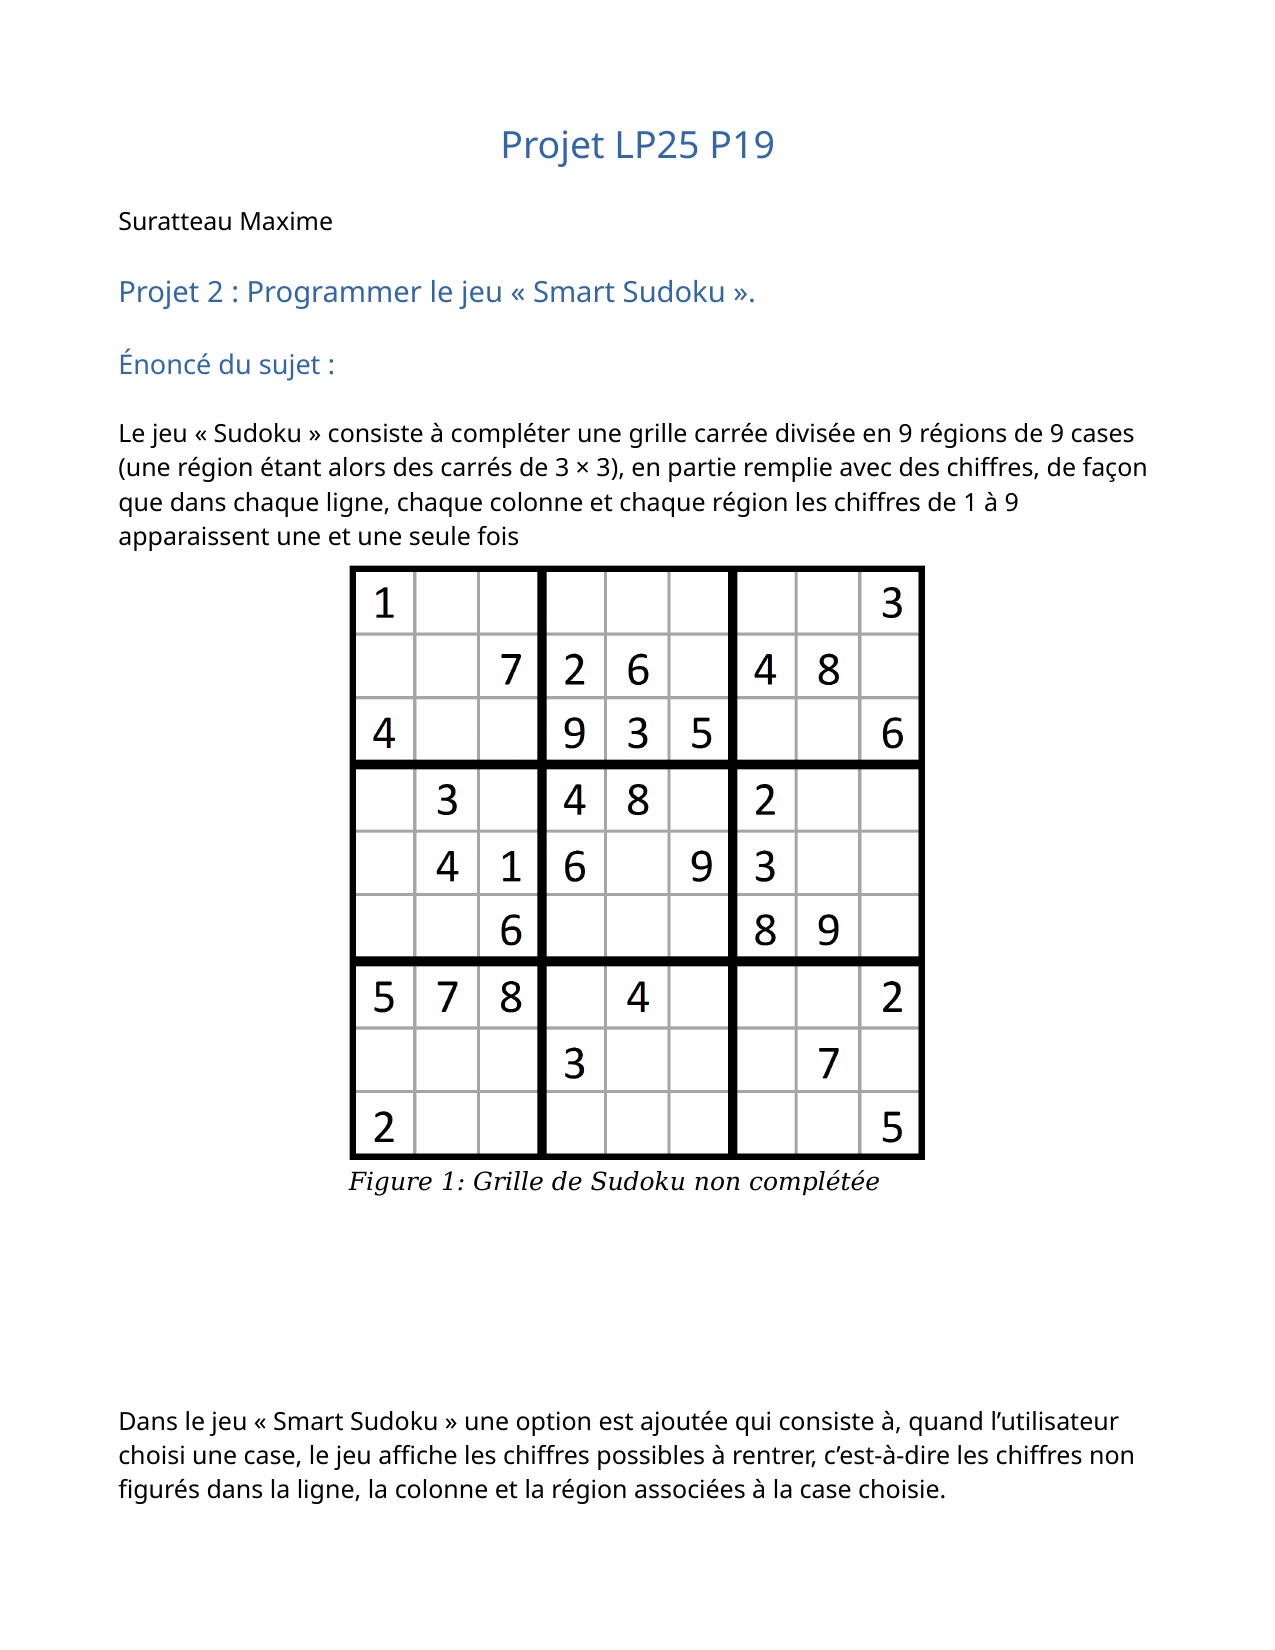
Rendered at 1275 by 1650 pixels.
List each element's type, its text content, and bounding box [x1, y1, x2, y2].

text Suratteau Maxime [118, 203, 1157, 237]
text Énoncé du sujet : [118, 345, 1157, 382]
picture [348, 564, 927, 1162]
text Projet LP25 P19 [118, 118, 1157, 169]
text Dans le jeu « Smart Sudoku » une option est ajoutée qui consiste à, quand l’utilisateur choisi une case, le jeu affiche les chiffres possibles à rentrer, c’est-à-dire les chiffres non figurés dans la ligne, la colonne et la région associées à la case choisie. [118, 1404, 1157, 1506]
text Projet 2 : Programmer le jeu « Smart Sudoku ». [118, 271, 1157, 311]
text Le jeu « Sudoku » consiste à compléter une grille carrée divisée en 9 régions de 9 cases (une région étant alors des carrés de 3 × 3), en partie remplie avec des chiffres, de façon que dans chaque ligne, chaque colonne et chaque région les chiffres de 1 à 9 apparaissent une et une seule fois [118, 416, 1157, 552]
text Figure 1: Grille de Sudoku non complétée [348, 1162, 927, 1197]
